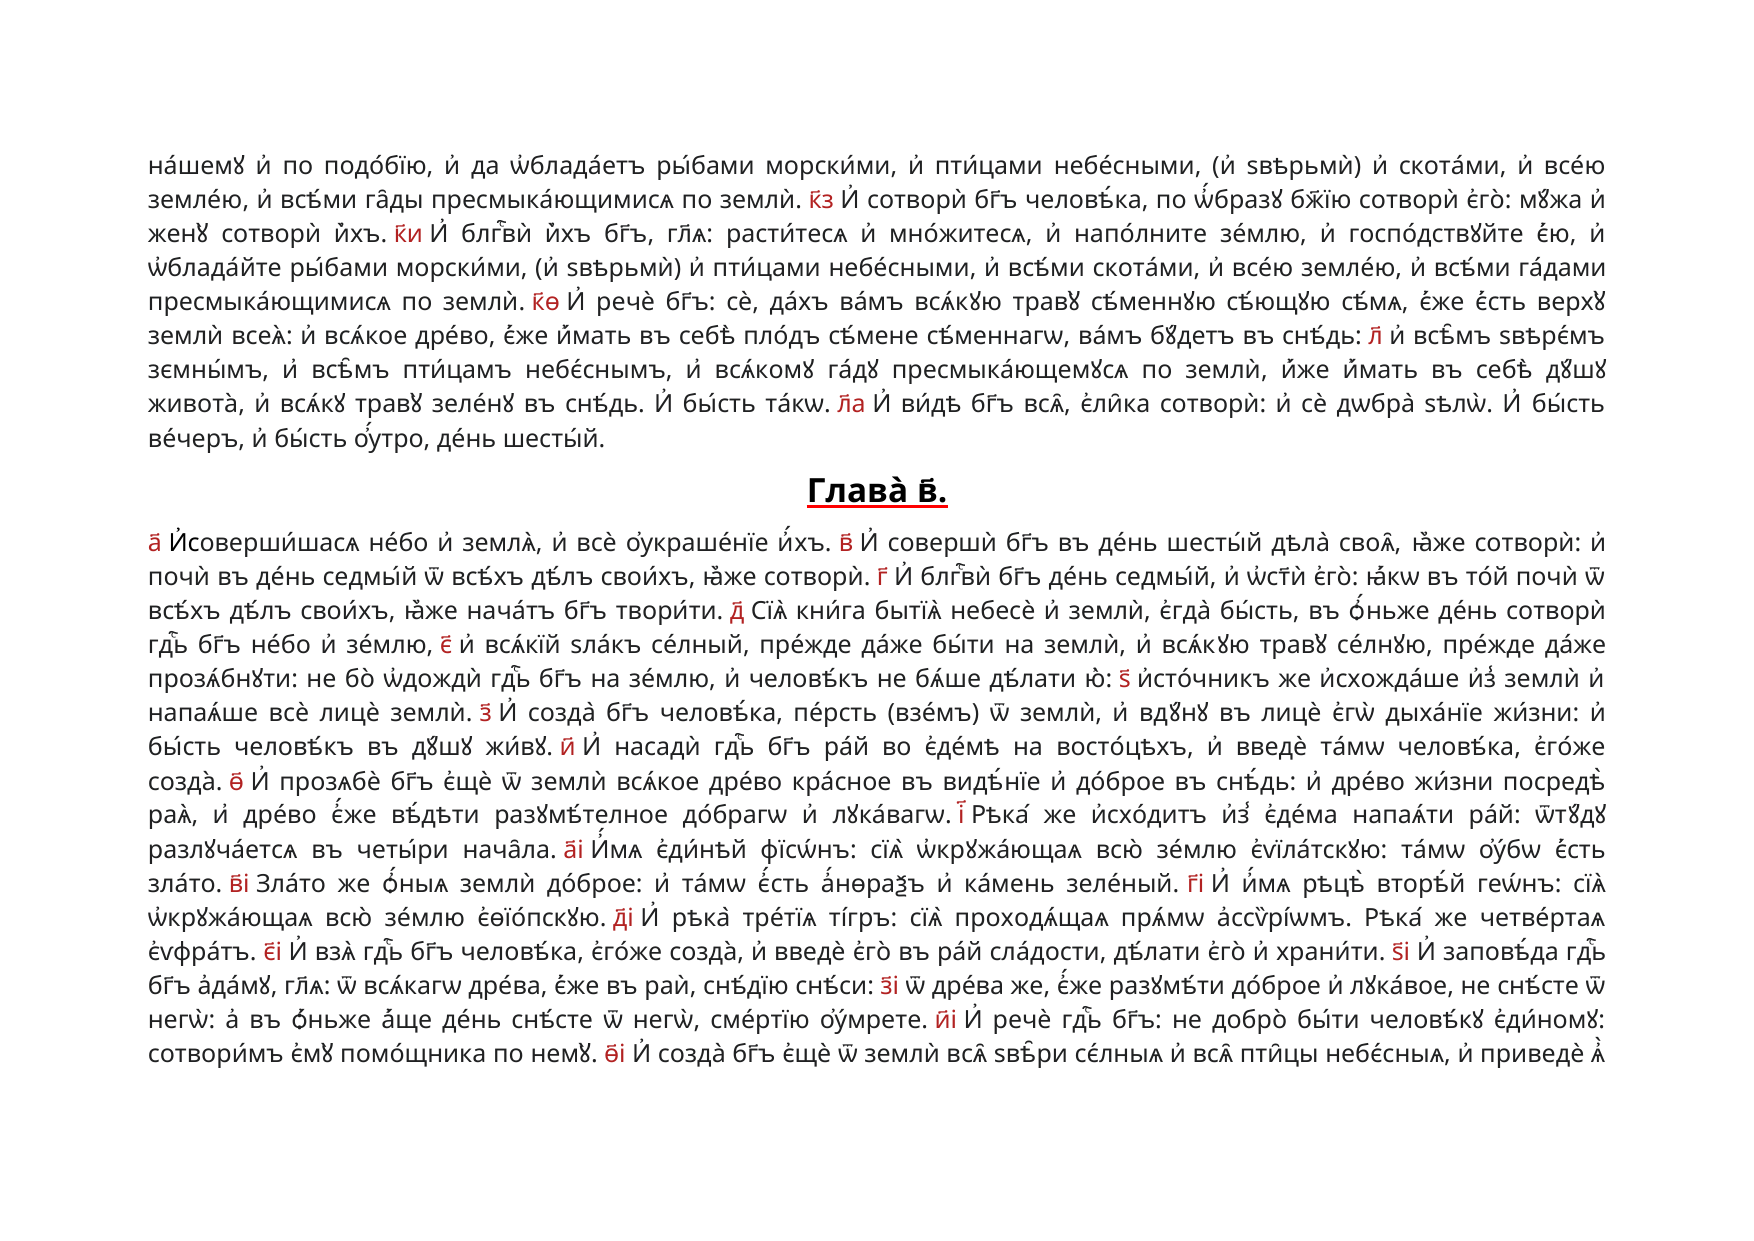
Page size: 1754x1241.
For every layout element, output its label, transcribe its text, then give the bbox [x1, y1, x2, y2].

text Глава̀ в҃. [148, 467, 1606, 512]
text на́шемꙋ и҆ по подо́бїю, и҆ да ѡ҆блада́етъ ры́бами морски́ми, и҆ пти́цами небе́сными, (и҆ ѕвѣрьмѝ) и҆ скота́ми, и҆ все́ю земле́ю, и҆ всѣ́ми га̑ды пресмыка́ющимисѧ по землѝ. к҃з И҆ сотворѝ бг҃ъ человѣ́ка, по ѡ҆́бразꙋ бж҃їю сотворѝ є҆го̀: мꙋ́жа и҆ женꙋ̀ сотворѝ и҆̀хъ. к҃и И҆ блгⷭ҇вѝ и҆̀хъ бг҃ъ, гл҃ѧ: расти́тесѧ и҆ мно́житесѧ, и҆ напо́лните зе́млю, и҆ госпо́дствꙋйте є҆́ю, и҆ ѡ҆блада́йте ры́бами морски́ми, (и҆ ѕвѣрьмѝ) и҆ пти́цами небе́сными, и҆ всѣ́ми скота́ми, и҆ все́ю земле́ю, и҆ всѣ́ми га́дами пресмыка́ющимисѧ по землѝ. к҃ѳ И҆ речѐ бг҃ъ: сѐ, да́хъ ва́мъ всѧ́кꙋю травꙋ̀ сѣ́меннꙋю сѣ́ющꙋю сѣ́мѧ, є҆́же є҆́сть верхꙋ̀ землѝ всеѧ̀: и҆ всѧ́кое дре́во, є҆́же и҆́мать въ себѣ̀ пло́дъ сѣ́мене сѣ́меннагѡ, ва́мъ бꙋ́детъ въ снѣ́дь: л҃ и҆ всѣ̑мъ ѕвѣрє́мъ зємны́мъ, и҆ всѣ̑мъ пти́цамъ небє́снымъ, и҆ всѧ́комꙋ га́дꙋ пресмыка́ющемꙋсѧ по землѝ, и҆́же и҆́мать въ себѣ̀ дꙋ́шꙋ живота̀, и҆ всѧ́кꙋ травꙋ̀ зеле́нꙋ въ снѣ́дь. И҆ бы́сть та́кѡ. л҃а И҆ ви́дѣ бг҃ъ всѧ̑, є҆ли̑ка сотворѝ: и҆ сѐ дѡбра̀ ѕѣлѡ̀. И҆ бы́сть ве́черъ, и҆ бы́сть ѹ҆́тро, де́нь шесты́й. [148, 148, 1606, 454]
text а҃ И҆соверши́шасѧ не́бо и҆ землѧ̀, и҆ всѐ ѹ҆краше́нїе и҆́хъ. в҃ И҆ совершѝ бг҃ъ въ де́нь шесты́й дѣла̀ своѧ̑, ꙗ҆̀же сотворѝ: и҆ почѝ въ де́нь седмы́й ѿ всѣ́хъ дѣ́лъ свои́хъ, ꙗ҆̀же сотворѝ. г҃ И҆ блгⷭ҇вѝ бг҃ъ де́нь седмы́й, и҆ ѡ҆ст҃ѝ є҆го̀: ꙗ҆́кѡ въ то́й почѝ ѿ всѣ́хъ дѣ́лъ свои́хъ, ꙗ҆̀же нача́тъ бг҃ъ твори́ти. д҃ Сїѧ̀ кни́га бытїѧ̀ небесѐ и҆ землѝ, є҆гда̀ бы́сть, въ ѻ҆́ньже де́нь сотворѝ гдⷭ҇ь бг҃ъ не́бо и҆ зе́млю, є҃ и҆ всѧ́кїй ѕла́къ се́лный, пре́жде да́же бы́ти на землѝ, и҆ всѧ́кꙋю травꙋ̀ се́лнꙋю, пре́жде да́же прозѧ́бнꙋти: не бо̀ ѡ҆дождѝ гдⷭ҇ь бг҃ъ на зе́млю, и҆ человѣ́къ не бѧ́ше дѣ́лати ю҆̀: ѕ҃ и҆сто́чникъ же и҆схожда́ше и҆з̾ землѝ и҆ напаѧ́ше всѐ лицѐ землѝ. з҃ И҆ созда̀ бг҃ъ человѣ́ка, пе́рсть (взе́мъ) ѿ землѝ, и҆ вдꙋ́нꙋ въ лицѐ є҆гѡ̀ дыха́нїе жи́зни: и҆ бы́сть человѣ́къ въ дꙋ́шꙋ жи́вꙋ. и҃ И҆ насадѝ гдⷭ҇ь бг҃ъ ра́й во є҆де́мѣ на восто́цѣхъ, и҆ введѐ та́мѡ человѣ́ка, є҆го́же созда̀. ѳ҃ И҆ прозѧбѐ бг҃ъ є҆щѐ ѿ землѝ всѧ́кое дре́во кра́сное въ видѣ́нїе и҆ до́брое въ снѣ́дь: и҆ дре́во жи́зни посредѣ̀ раѧ̀, и҆ дре́во є҆́же вѣ́дѣти разꙋмѣ́телное до́брагѡ и҆ лꙋка́вагѡ. і҃ Рѣка́ же и҆схо́дитъ и҆з̾ є҆де́ма напаѧ́ти ра́й: ѿтꙋ́дꙋ разлꙋча́етсѧ въ четы́ри нача̑ла. а҃і И҆́мѧ є҆ди́нѣй фїсѡ́нъ: сїѧ̀ ѡ҆крꙋжа́ющаѧ всю̀ зе́млю є҆ѵїла́тскꙋю: та́мѡ ѹ҆́бѡ є҆́сть зла́то. в҃і Зла́то же ѻ҆́ныѧ землѝ до́брое: и҆ та́мѡ є҆́сть а҆́нѳраѯъ и҆ ка́мень зеле́ный. г҃і И҆ и҆́мѧ рѣцѣ̀ вторѣ́й геѡ́нъ: сїѧ̀ ѡ҆крꙋжа́ющаѧ всю̀ зе́млю є҆ѳїо́пскꙋю. д҃і И҆ рѣка̀ тре́тїѧ ті́гръ: сїѧ̀ проходѧ́щаѧ прѧ́мѡ а҆ссѷрі́ѡмъ. Рѣка́ же четве́ртаѧ є҆ѵфра́тъ. є҃і И҆ взѧ̀ гдⷭ҇ь бг҃ъ человѣ́ка, є҆го́же созда̀, и҆ введѐ є҆го̀ въ ра́й сла́дости, дѣ́лати є҆го̀ и҆ храни́ти. ѕ҃і И҆ заповѣ́да гдⷭ҇ь бг҃ъ а҆да́мꙋ, гл҃ѧ: ѿ всѧ́кагѡ дре́ва, є҆́же въ раѝ, снѣ́дїю снѣ́си: з҃і ѿ дре́ва же, є҆́же разꙋмѣ́ти до́брое и҆ лꙋка́вое, не снѣ́сте ѿ негѡ̀: а҆ въ ѻ҆́ньже а҆́ще де́нь снѣ́сте ѿ негѡ̀, сме́ртїю ѹ҆́мрете. и҃і И҆ речѐ гдⷭ҇ь бг҃ъ: не добро̀ бы́ти человѣ́кꙋ є҆ди́номꙋ: сотвори́мъ є҆мꙋ̀ помо́щника по немꙋ̀. ѳ҃і И҆ созда̀ бг҃ъ є҆щѐ ѿ землѝ всѧ̑ ѕвѣ̑ри сє́лныѧ и҆ всѧ̑ пти̑цы небє́сныѧ, и҆ приведѐ ѧ҆̀ [148, 525, 1606, 1070]
